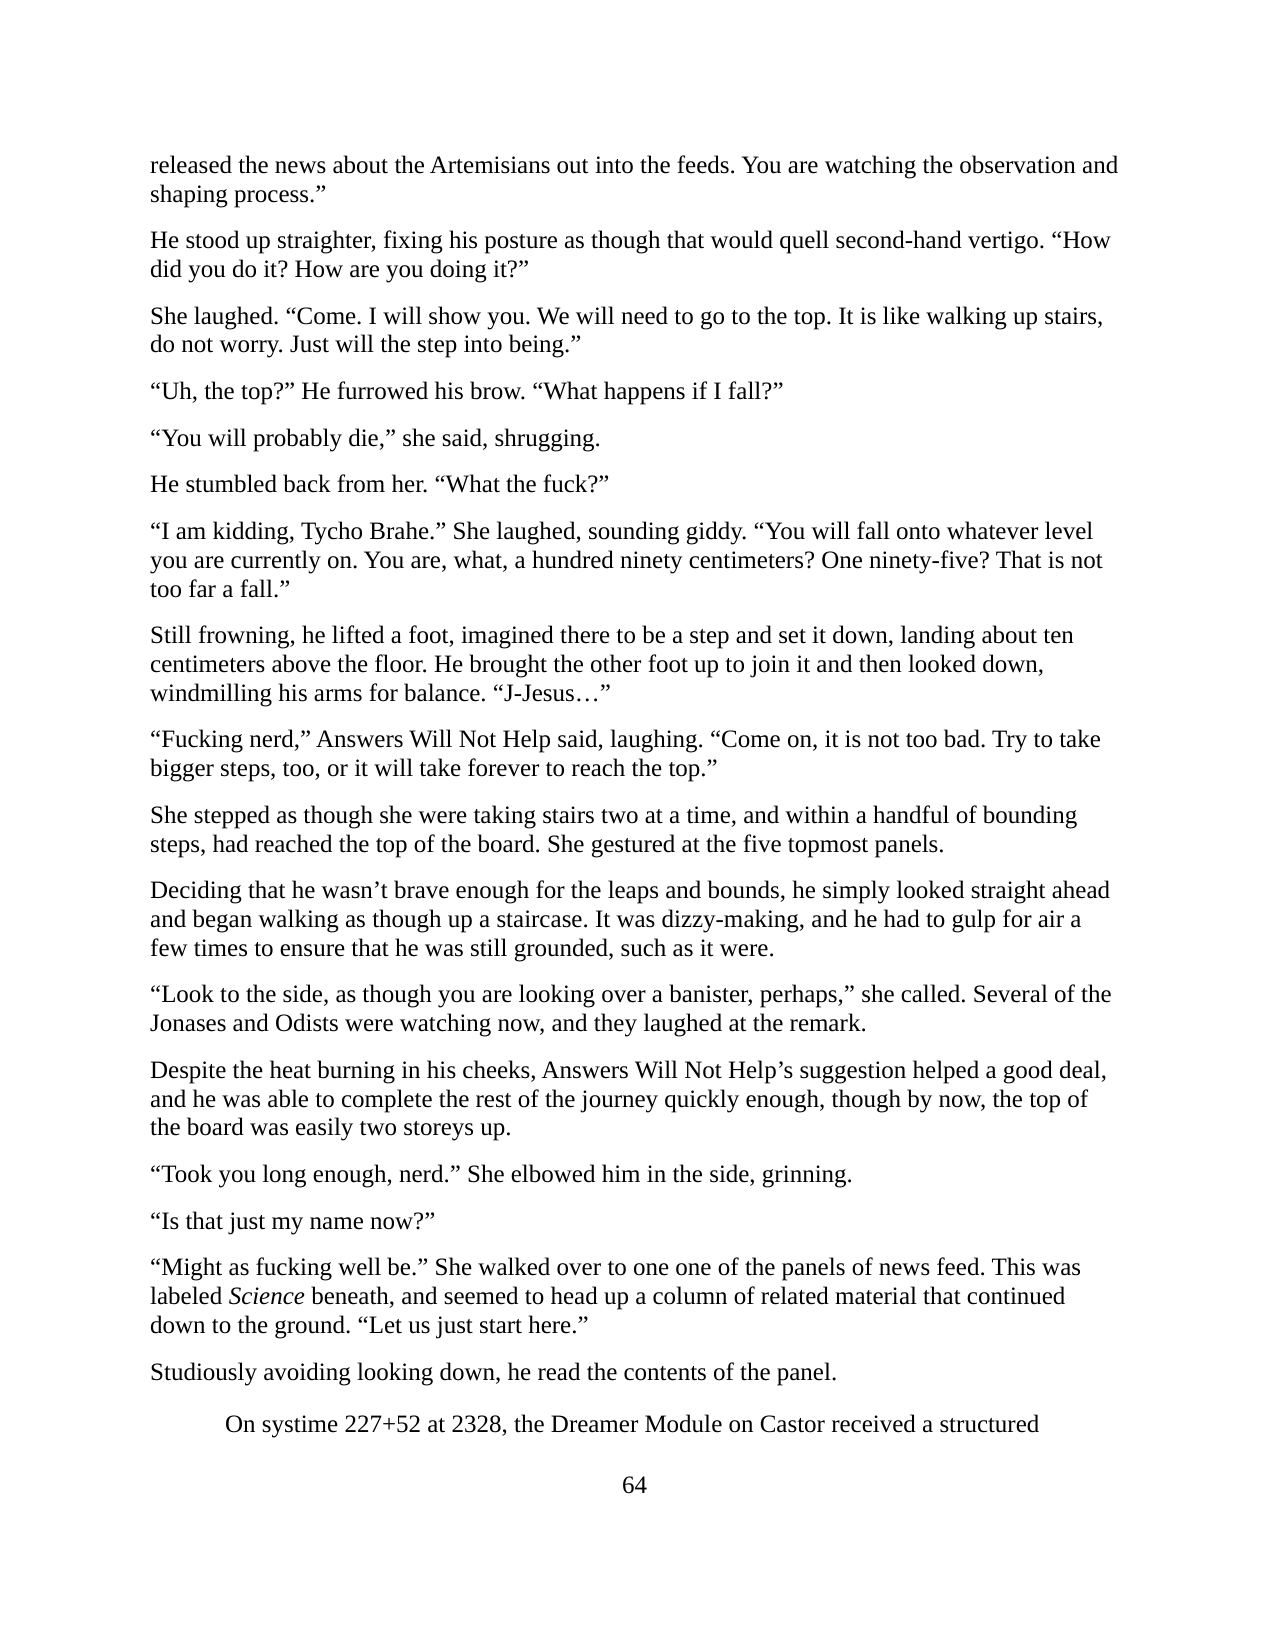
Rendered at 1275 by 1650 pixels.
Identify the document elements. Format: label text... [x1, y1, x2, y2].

text “You will probably die,” she said, shrugging. [150, 423, 1125, 452]
text She stepped as though she were taking stairs two at a time, and within a handful of bounding steps, had reached the top of the board. She gestured at the five topmost panels. [150, 800, 1125, 857]
text “Might as fucking well be.” She walked over to one one of the panels of news feed. This was labeled Science beneath, and seemed to head up a column of related material that continued down to the ground. “Let us just start here.” [150, 1252, 1125, 1339]
text He stumbled back from her. “What the fuck?” [150, 469, 1125, 498]
text Still frowning, he lifted a foot, imagined there to be a step and set it down, landing about ten centimeters above the floor. He brought the other foot up to join it and then looked down, windmilling his arms for balance. “J-Jesus…” [150, 620, 1125, 707]
text “Fucking nerd,” Answers Will Not Help said, laughing. “Come on, it is not too bad. Try to take bigger steps, too, or it will take forever to reach the top.” [150, 724, 1125, 782]
text Despite the heat burning in his cheeks, Answers Will Not Help’s suggestion helped a good deal, and he was able to complete the rest of the journey quickly enough, though by now, the top of the board was easily two storeys up. [150, 1055, 1125, 1141]
text “Look to the side, as though you are looking over a banister, perhaps,” she called. Several of the Jonases and Odists were watching now, and they laughed at the remark. [150, 979, 1125, 1037]
text She laughed. “Come. I will show you. We will need to go to the top. It is like walking up stairs, do not worry. Just will the step into being.” [150, 301, 1125, 358]
text On systime 227+52 at 2328, the Dreamer Module on Castor received a structured [225, 1409, 1125, 1438]
text released the news about the Artemisians out into the feeds. You are watching the observation and shaping process.” [150, 150, 1125, 207]
text “Uh, the top?” He furrowed his brow. “What happens if I fall?” [150, 376, 1125, 405]
text “Is that just my name now?” [150, 1206, 1125, 1234]
text He stood up straighter, fixing his posture as though that would quell second-hand vertigo. “How did you do it? How are you doing it?” [150, 225, 1125, 283]
text “Took you long enough, nerd.” She elbowed him in the side, grinning. [150, 1159, 1125, 1188]
text Studiously avoiding looking down, he read the contents of the panel. [150, 1357, 1125, 1385]
text “I am kidding, Tycho Brahe.” She laughed, sounding giddy. “You will fall onto whatever level you are currently on. You are, what, a hundred ninety centimeters? One ninety-five? That is not too far a fall.” [150, 516, 1125, 602]
text Deciding that he wasn’t brave enough for the leaps and bounds, he simply looked straight ahead and began walking as though up a staircase. It was dizzy-making, and he had to gulp for air a few times to ensure that he was still grounded, such as it were. [150, 875, 1125, 962]
